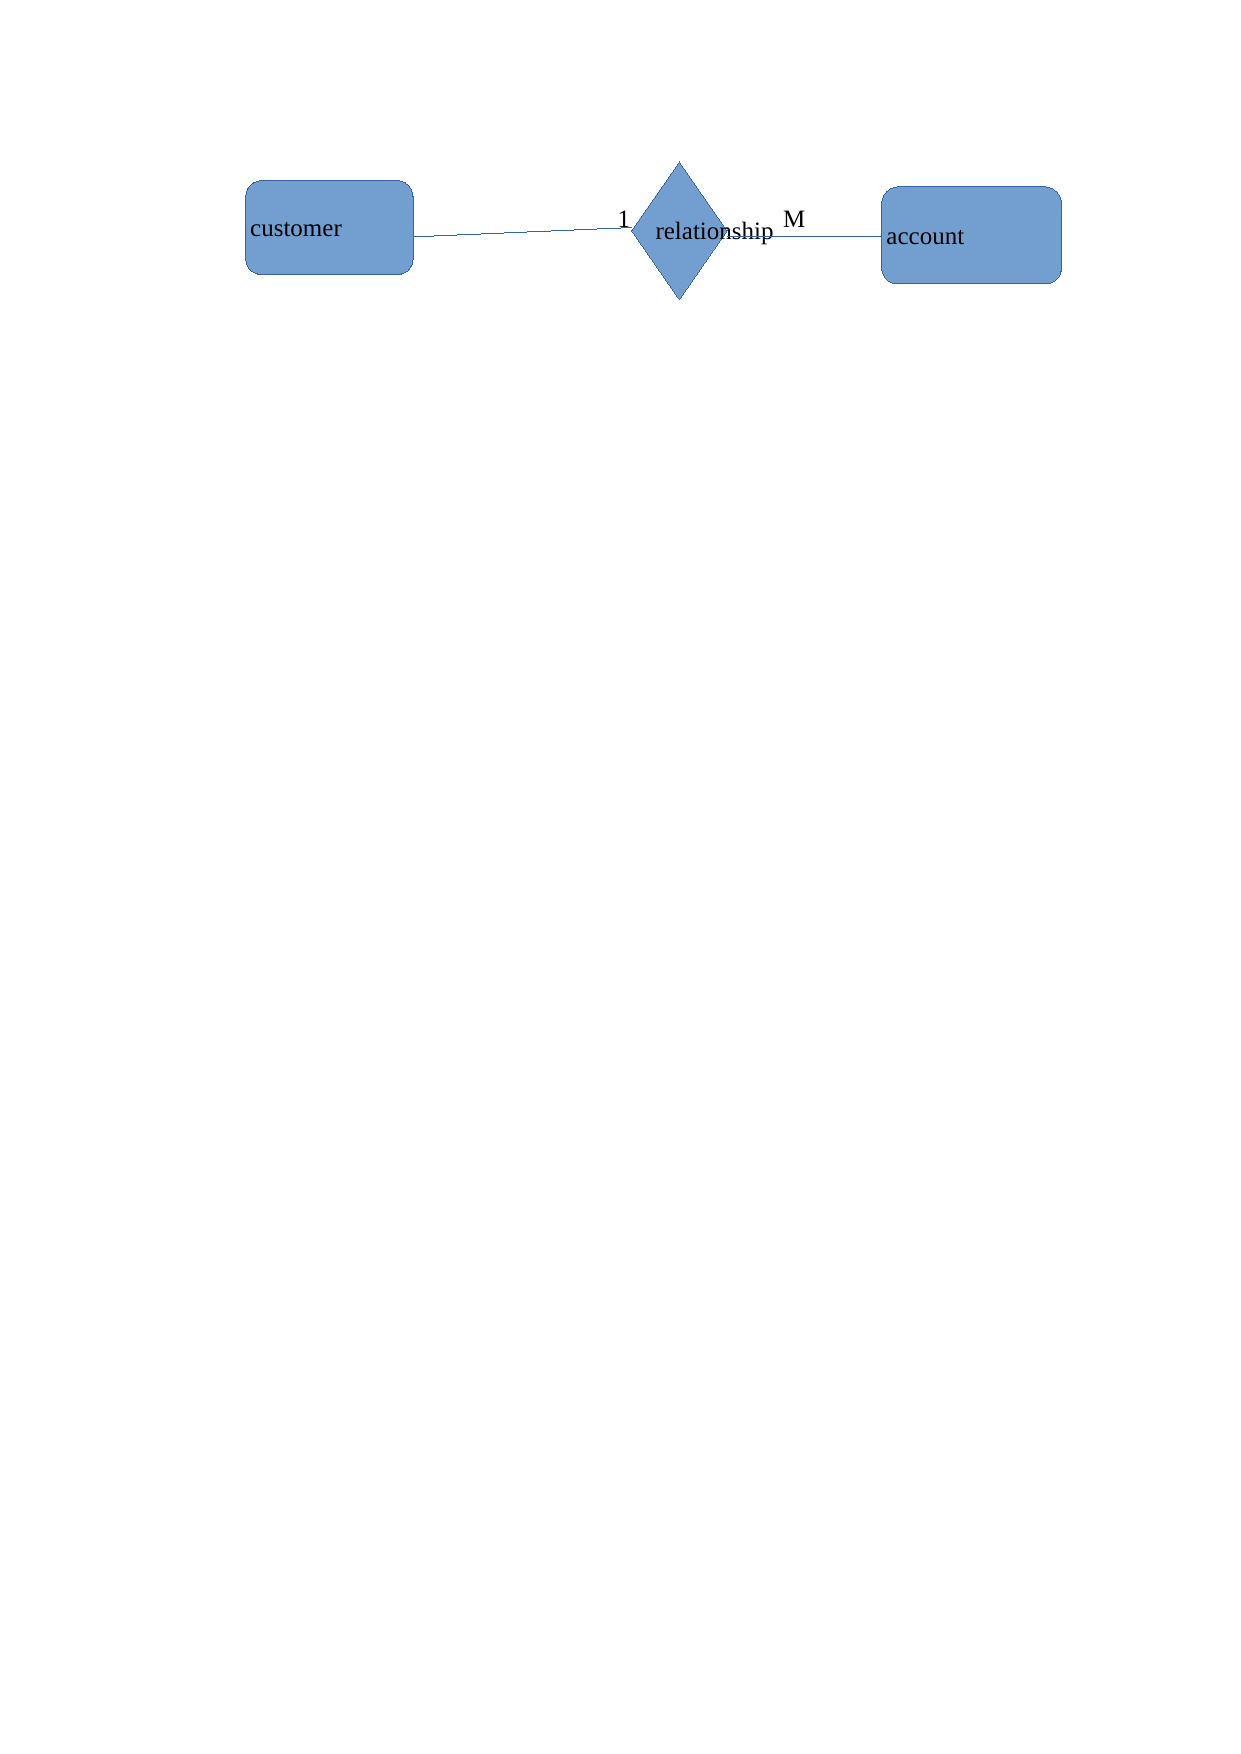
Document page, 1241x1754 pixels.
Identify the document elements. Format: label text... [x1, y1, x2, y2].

text 1 M [710, 204, 881, 233]
text 1 M [118, 204, 245, 233]
text 1 M [1062, 204, 1122, 233]
text 1 M [414, 204, 649, 233]
